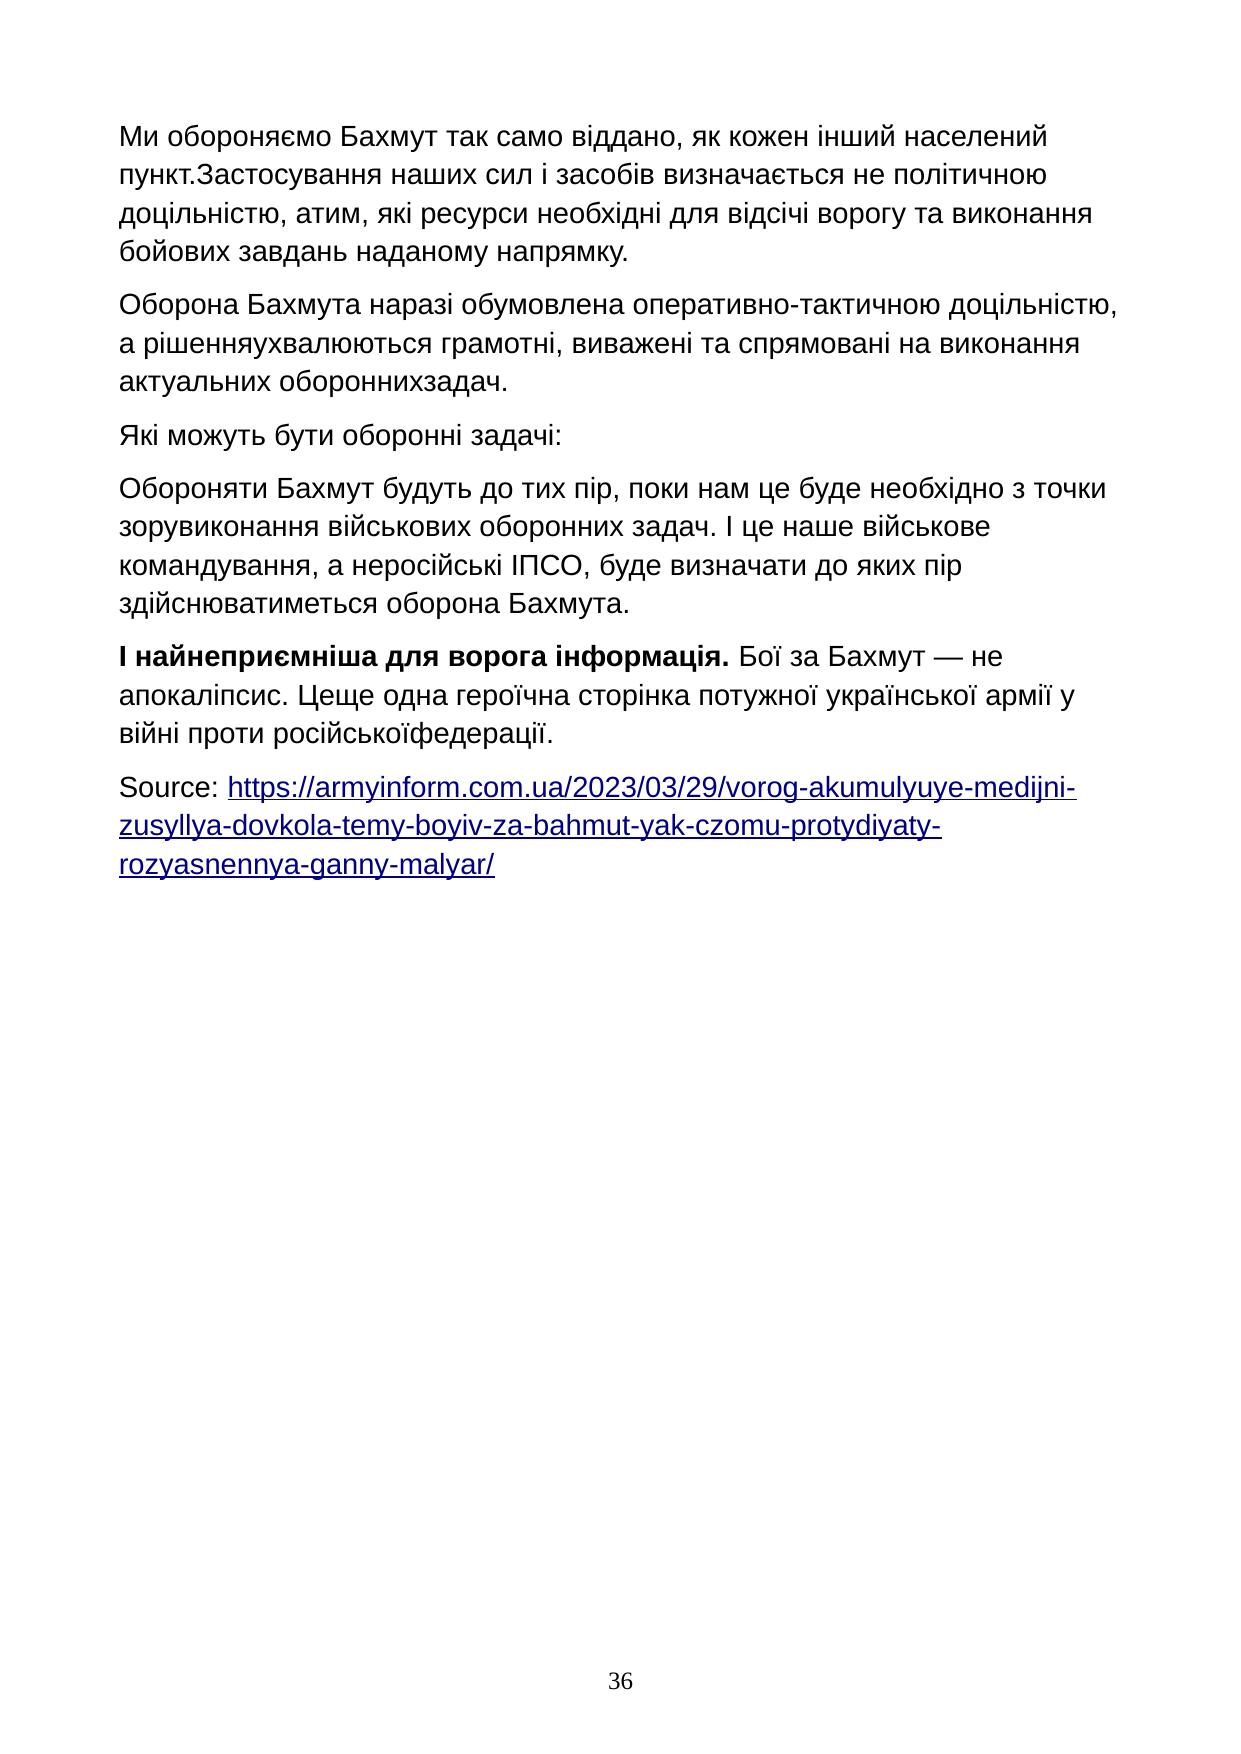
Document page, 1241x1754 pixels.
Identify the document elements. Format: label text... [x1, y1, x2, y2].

text Які можуть бути оборонні задачі: [118, 417, 1122, 451]
text Source: https://armyinform.com.ua/2023/03/29/vorog-akumulyuye-medijni-zusyllya-dovkola-temy-boyiv-za-bahmut-yak-czomu-protydiyaty-rozyasnennya-ganny-malyar/ [118, 769, 1122, 880]
text Оборона Бахмута наразі обумовлена оперативно-тактичною доцільністю, а рішенняухвалюються грамотні, виважені та спрямовані на виконання актуальних обороннихзадач. [118, 287, 1122, 398]
text Ми обороняємо Бахмут так само віддано, як кожен інший населений пункт.Застосування наших сил і засобів визначається не політичною доцільністю, атим, які ресурси необхідні для відсічі ворогу та виконання бойових завдань наданому напрямку. [118, 118, 1122, 268]
text Обороняти Бахмут будуть до тих пір, поки нам це буде необхідно з точки зорувиконання військових оборонних задач. І це наше військове командування, а неросійські ІПСО, буде визначати до яких пір здійснюватиметься оборона Бахмута. [118, 471, 1122, 620]
text І найнеприємніша для ворога інформація. Бої за Бахмут — не апокаліпсис. Цеще одна героїчна сторінка потужної української армії у війні проти російськоїфедерації. [118, 639, 1122, 750]
